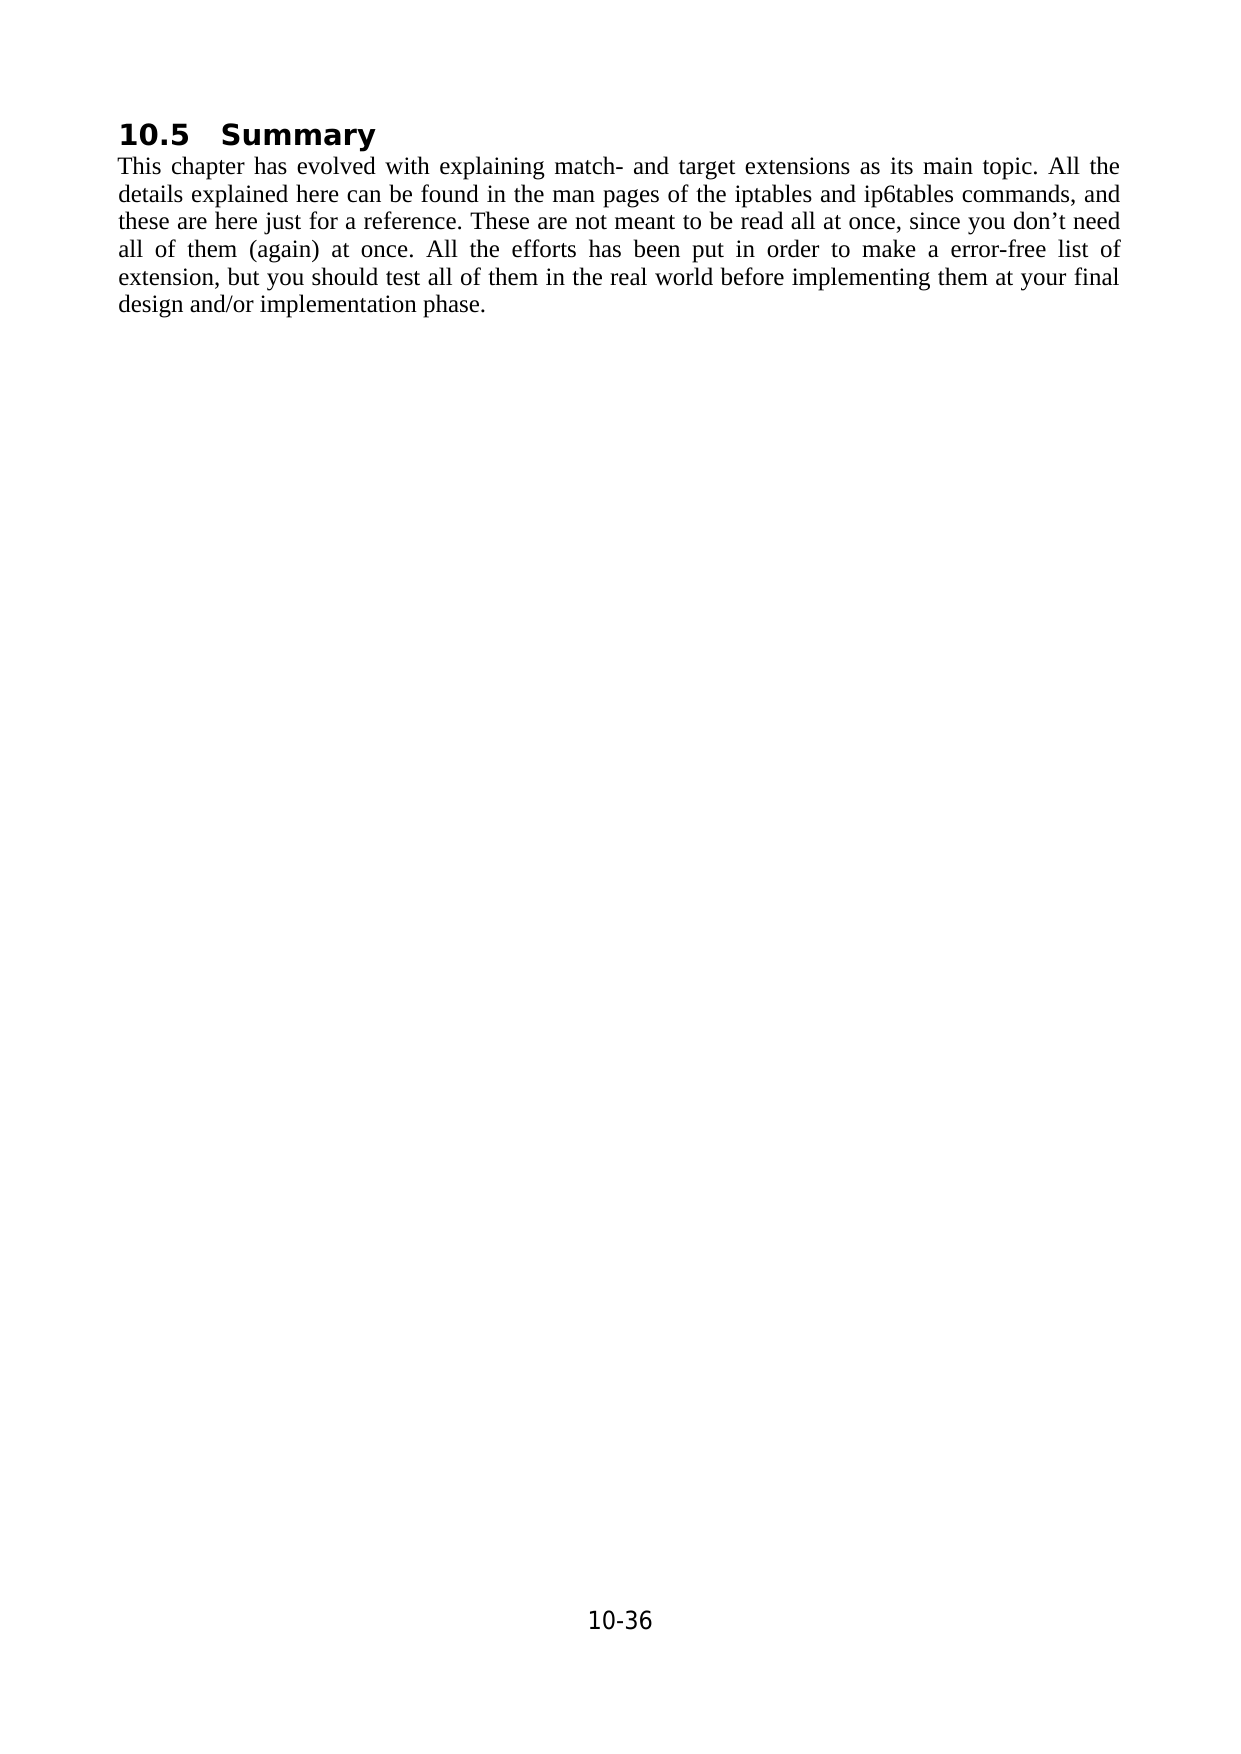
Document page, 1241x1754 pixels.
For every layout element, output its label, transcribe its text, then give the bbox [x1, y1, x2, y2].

text This chapter has evolved with explaining match- and target extensions as its main topic. All the details explained here can be found in the man pages of the iptables and ip6tables commands, and these are here just for a reference. These are not meant to be read all at once, since you don’t need all of them (again) at once. All the efforts has been put in order to make a error-free list of extension, but you should test all of them in the real world before implementing them at your final design and/or implementation phase. [117, 152, 1122, 318]
text 10.5 Summary [118, 118, 1122, 152]
